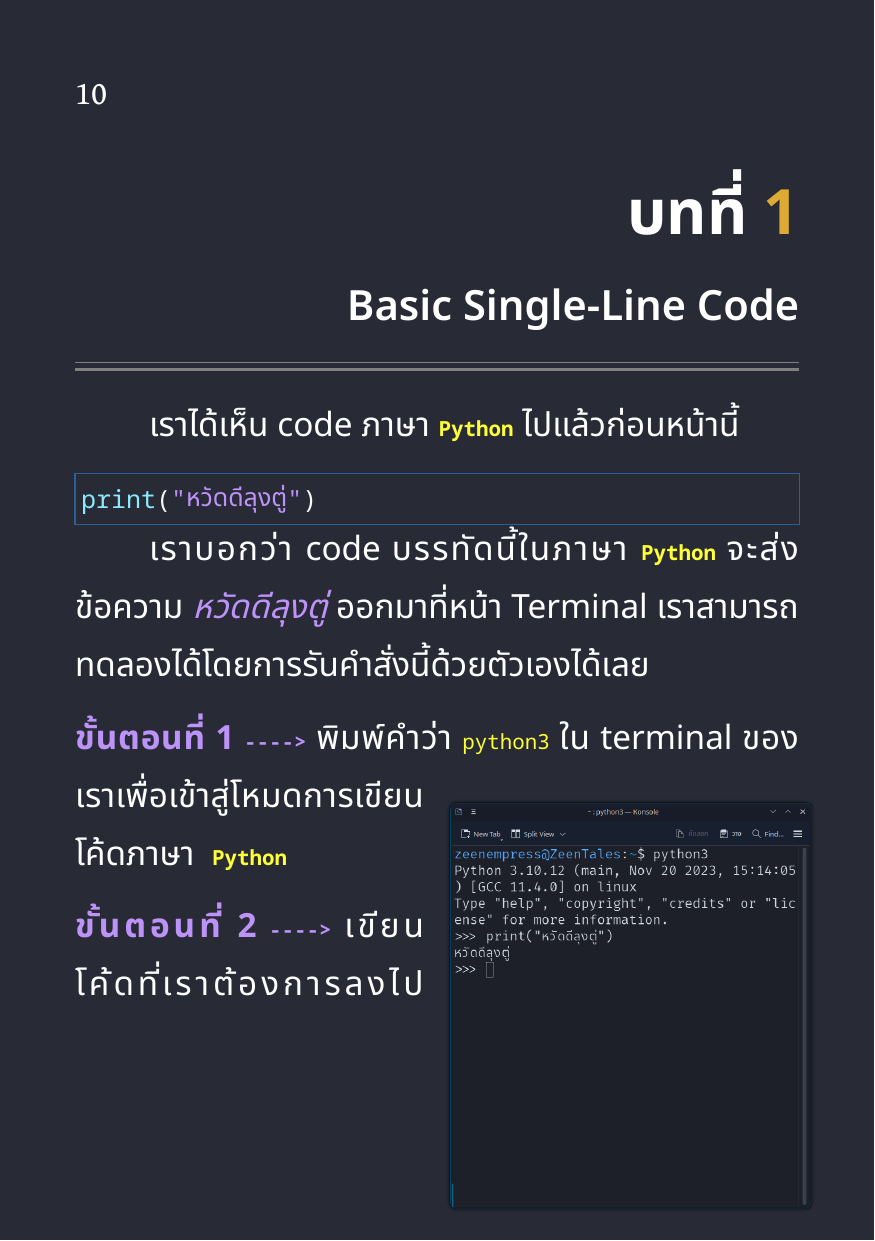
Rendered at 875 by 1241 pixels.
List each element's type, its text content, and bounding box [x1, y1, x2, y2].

subtitle บทที่ 1 [134, 168, 799, 263]
table_header print("หวัดดีลุงตู่") [76, 474, 799, 524]
text เราได้เห็น code ภาษา Python ไปแล้วก่อนหน้านี้ [75, 401, 799, 451]
subtitle Basic Single-Line Code [134, 275, 799, 332]
text ขั้นตอนที่ 1 ----> พิมพ์คำว่า python3 ใน terminal ของเราเพื่อเข้าสู่โหมดการเขียนโค้ดภาษา Python [75, 713, 799, 880]
text ขั้นตอนที่ 2 ----> เขียนโค้ดที่เราต้องการลงไป [75, 902, 442, 1011]
picture [442, 795, 819, 1216]
text เราบอกว่า code บรรทัดนี้ในภาษา Python จะส่งข้อความ หวัดดีลุงตู่ ออกมาที่หน้า Terminal เราสามารถทดลองได้โดยการรันคำสั่งนี้ด้วยตัวเองได้เลย [75, 525, 799, 691]
